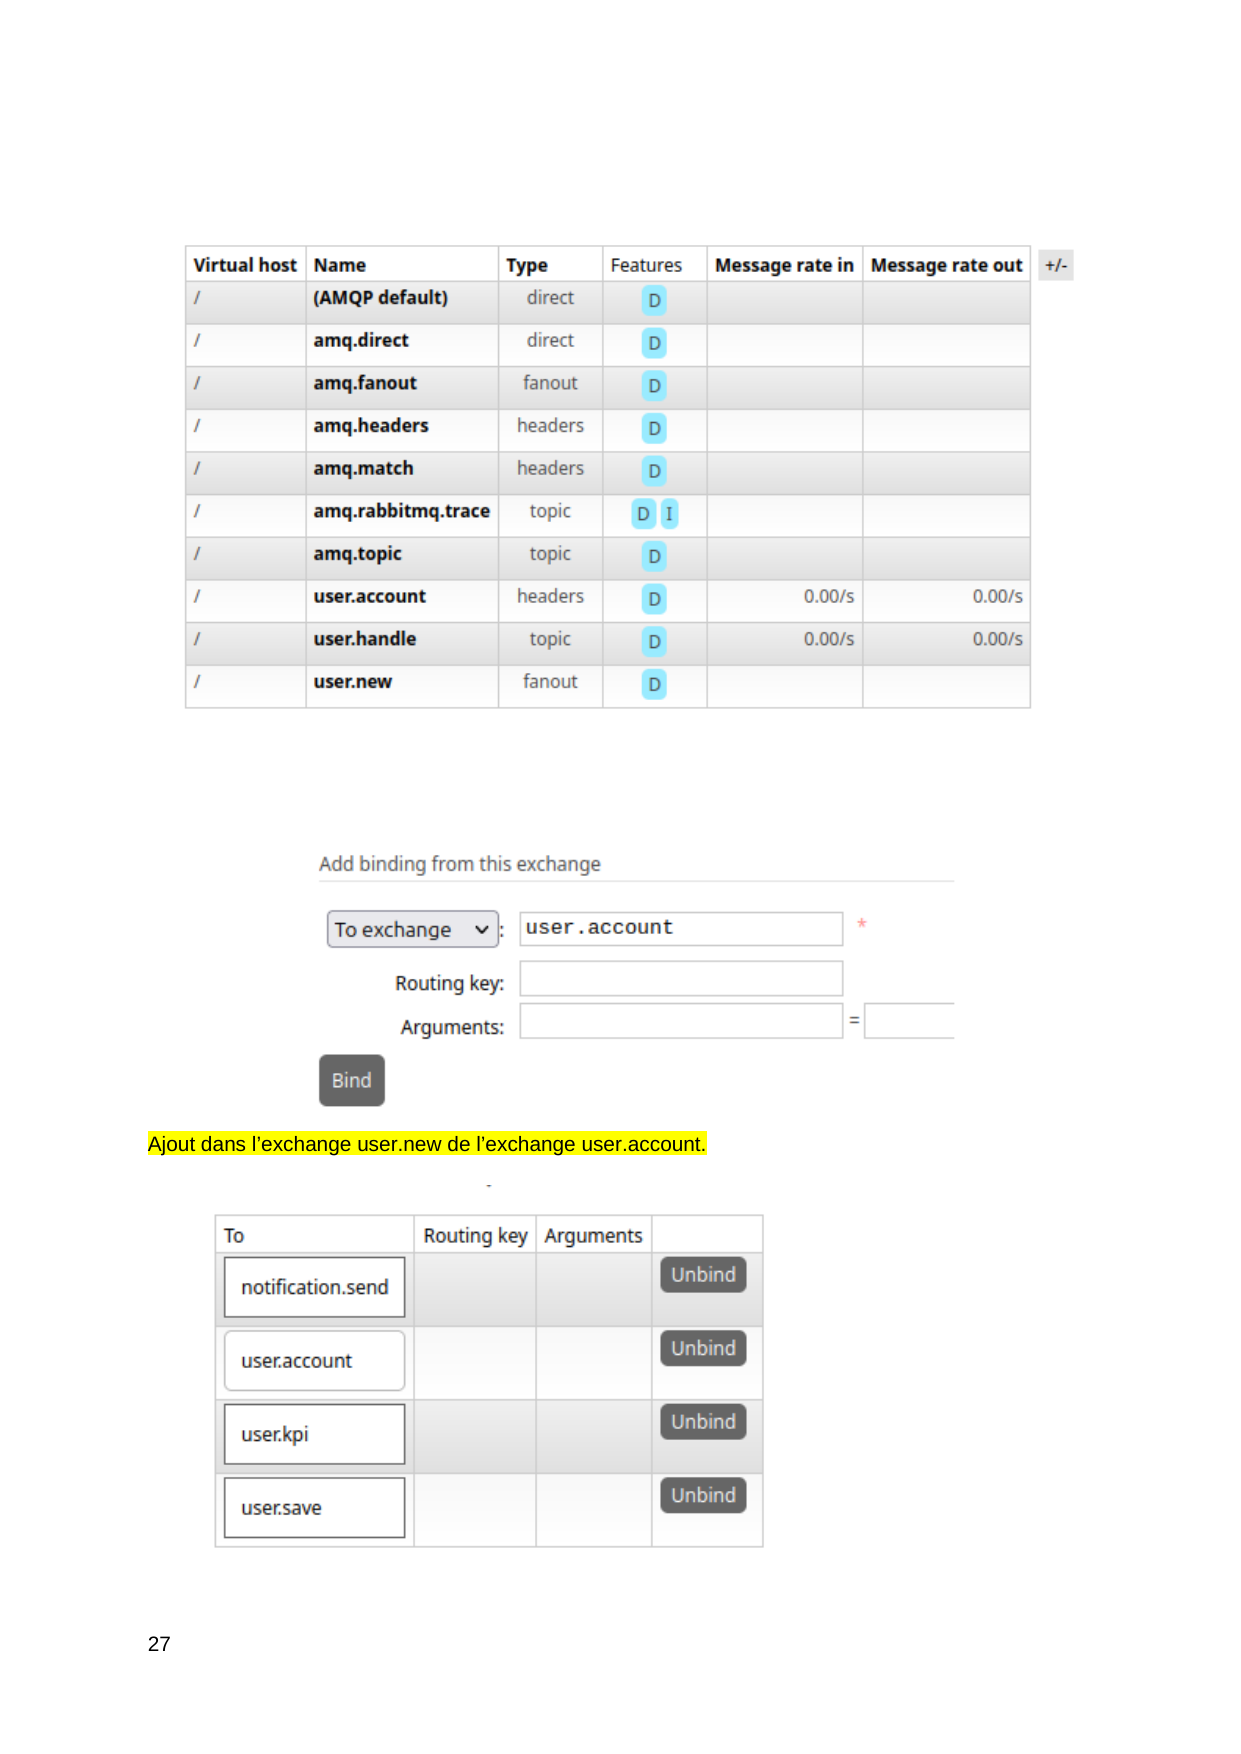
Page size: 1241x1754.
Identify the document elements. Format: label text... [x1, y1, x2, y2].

picture [147, 219, 1093, 725]
picture [285, 843, 955, 1127]
text Ajout dans l’exchange user.new de l’exchange user.account. [148, 1131, 1093, 1155]
picture [182, 1185, 800, 1587]
